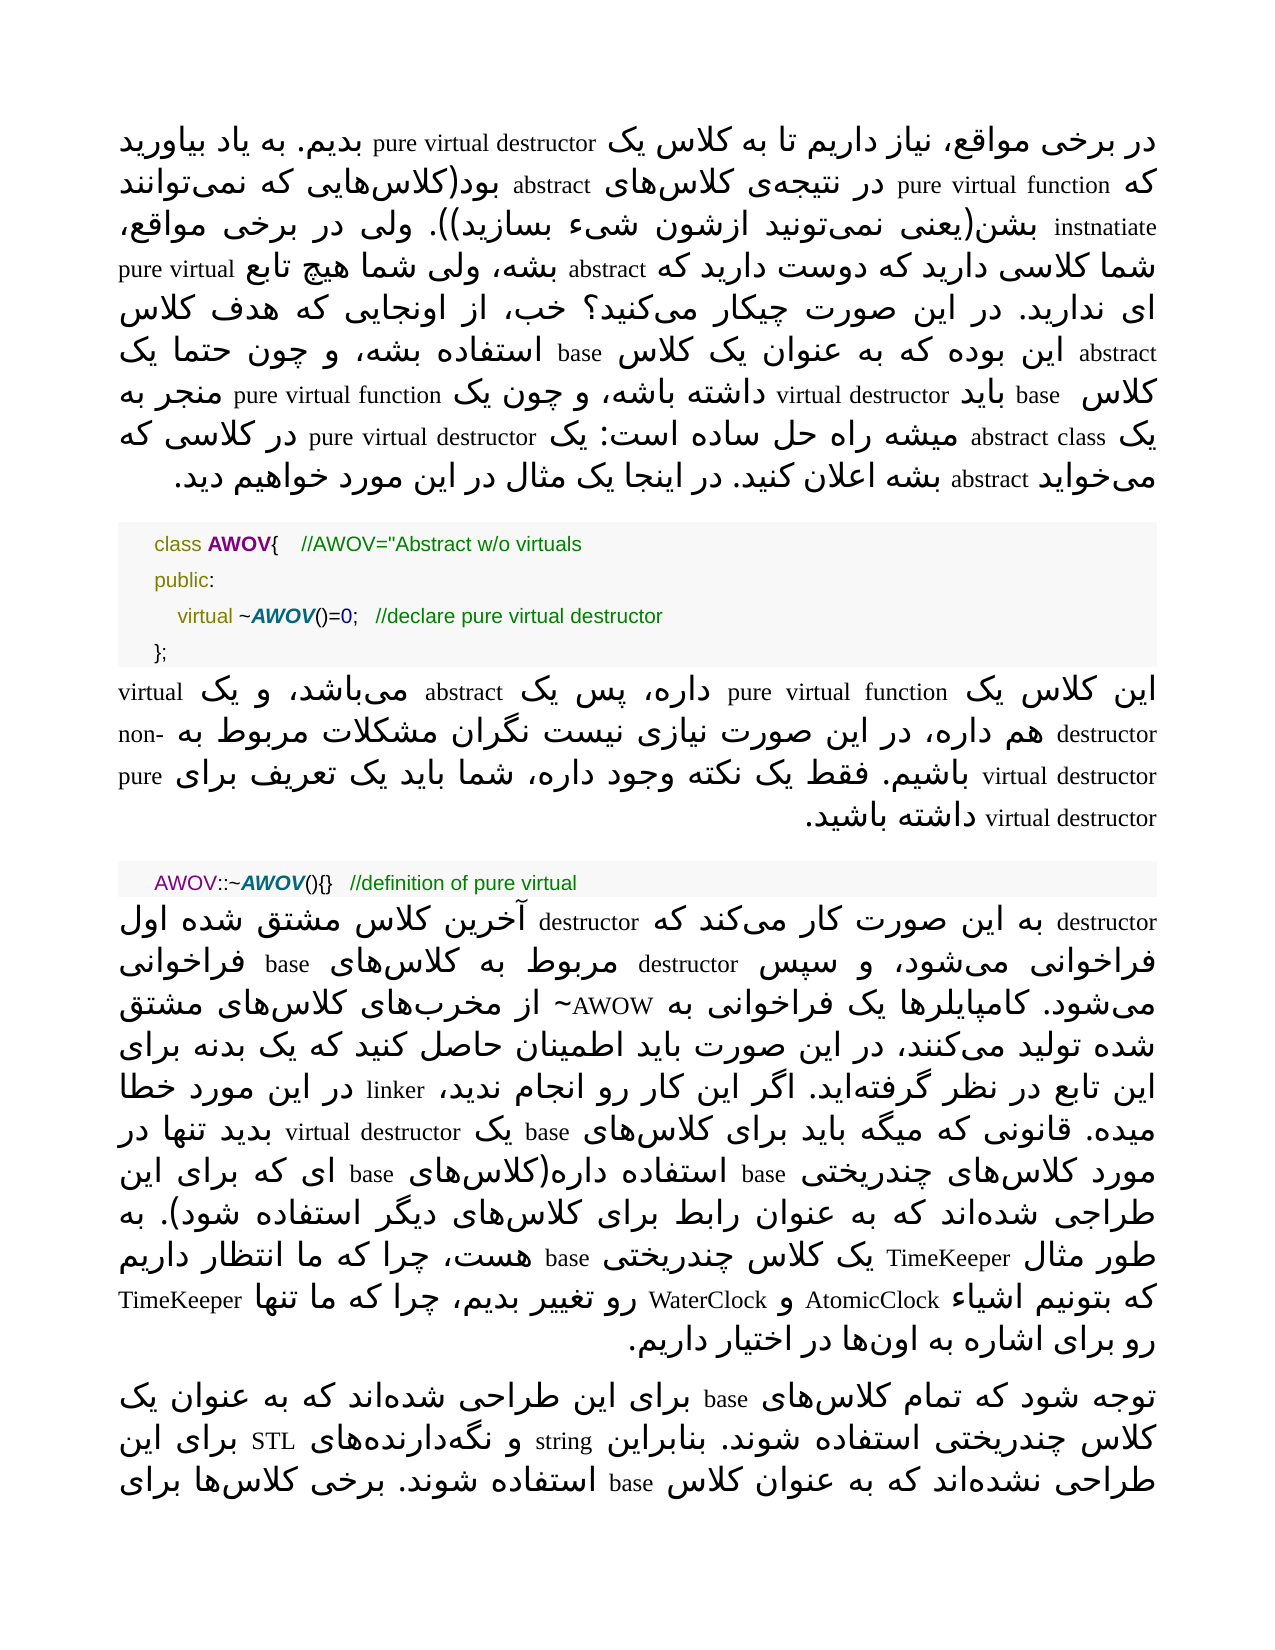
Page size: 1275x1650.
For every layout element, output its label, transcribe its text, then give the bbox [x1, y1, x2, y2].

text virtual ~AWOV()=0; //declare pure virtual destructor [118, 594, 1157, 631]
text class AWOV{ //AWOV="Abstract w/o virtuals [118, 522, 1157, 558]
text destructor به این صورت کار می‌کند که destructor آخرین کلاس مشتق شده اول فراخوانی می‌شود، و سپس destructor مربوط به کلاس‌های base فراخوانی می‌شود. کامپایلرها یک فراخوانی به AWOW~ از مخرب‌های کلاس‌های مشتق شده تولید می‌کنند، در این صورت باید اطمینان حاصل کنید که یک بدنه برای این تابع در نظر گرفته‌اید. اگر این کار رو انجام ندید، linker در این مورد خطا میده. قانونی که میگه باید برای کلاس‌های base یک virtual destructor بدید تنها در مورد کلاس‌های چندریختی base استفاده داره(کلاس‌های base ای که برای این طراجی شده‌اند که به عنوان رابط برای کلاس‌های دیگر استفاده شود). به طور مثال TimeKeeper یک کلاس چندریختی base هست، چرا که ما انتظار داریم که بتونیم اشیاء AtomicClock و WaterClock رو تغییر بدیم، چرا که ما تنها TimeKeeper رو برای اشاره به اون‌ها در اختیار داریم. [118, 897, 1157, 1359]
text این کلاس یک pure virtual function داره، پس یک abstract می‌باشد، و یک virtual destructor هم داره، در این صورت نیازی نیست نگران مشکلات مربوط به non-virtual destructor باشیم. فقط یک نکته وجود داره، شما باید یک تعریف برای pure virtual destructor داشته باشید. [118, 667, 1157, 834]
text public: [118, 558, 1157, 594]
text AWOV::~AWOV(){} //definition of pure virtual [118, 861, 1157, 897]
text توجه شود که تمام کلاس‌های base برای این طراحی شده‌اند که به عنوان یک کلاس چندریختی استفاده شوند. بنابراین string و نگه‌دارنده‌های STL برای این طراحی نشده‌اند که به عنوان کلاس base استفاده شوند. برخی کلاس‌ها برای این طراحی شده‌اند که به عنوان کلاس base استفاده شوند، و به صورت چندریختی نیستند. چنین کلاس‌هایی مثل Uncopyable از آیتم ۶ و input_iterator_tag از STL (آیتم ۴۷ را ببینید)، که به صورتی طراحی نشده‌اند که اجازه‌ی تغییر دادن در کلاس‌های مشتق شده را از طریق رابط داشته باشند. در نتیجه آن‌ها دارای مخرب virtual نیستند. [118, 1373, 1157, 1499]
text در برخی مواقع، نیاز داریم تا به کلاس یک pure virtual destructor بدیم. به یاد بیاورید که pure virtual function در نتیجه‌ی کلاس‌های abstract بود(کلاس‌هایی که نمی‌توانند instnatiate بشن(یعنی نمی‌تونید ازشون شیء بسازید)). ولی در برخی مواقع، شما کلاسی دارید که دوست دارید که abstract بشه، ولی شما هیچ تابع pure virtual ای ندارید. در این صورت چیکار می‌کنید؟ خب، از اونجایی که هدف کلاس abstract این بوده که به عنوان یک کلاس base استفاده بشه، و چون حتما یک کلاس base باید virtual destructor داشته باشه، و چون یک pure virtual function منجر به یک abstract class میشه راه حل ساده است: یک pure virtual destructor در کلاسی که می‌خواید abstract بشه اعلان کنید. در اینجا یک مثال در این مورد خواهیم دید. [118, 118, 1157, 496]
text }; [118, 631, 1157, 667]
